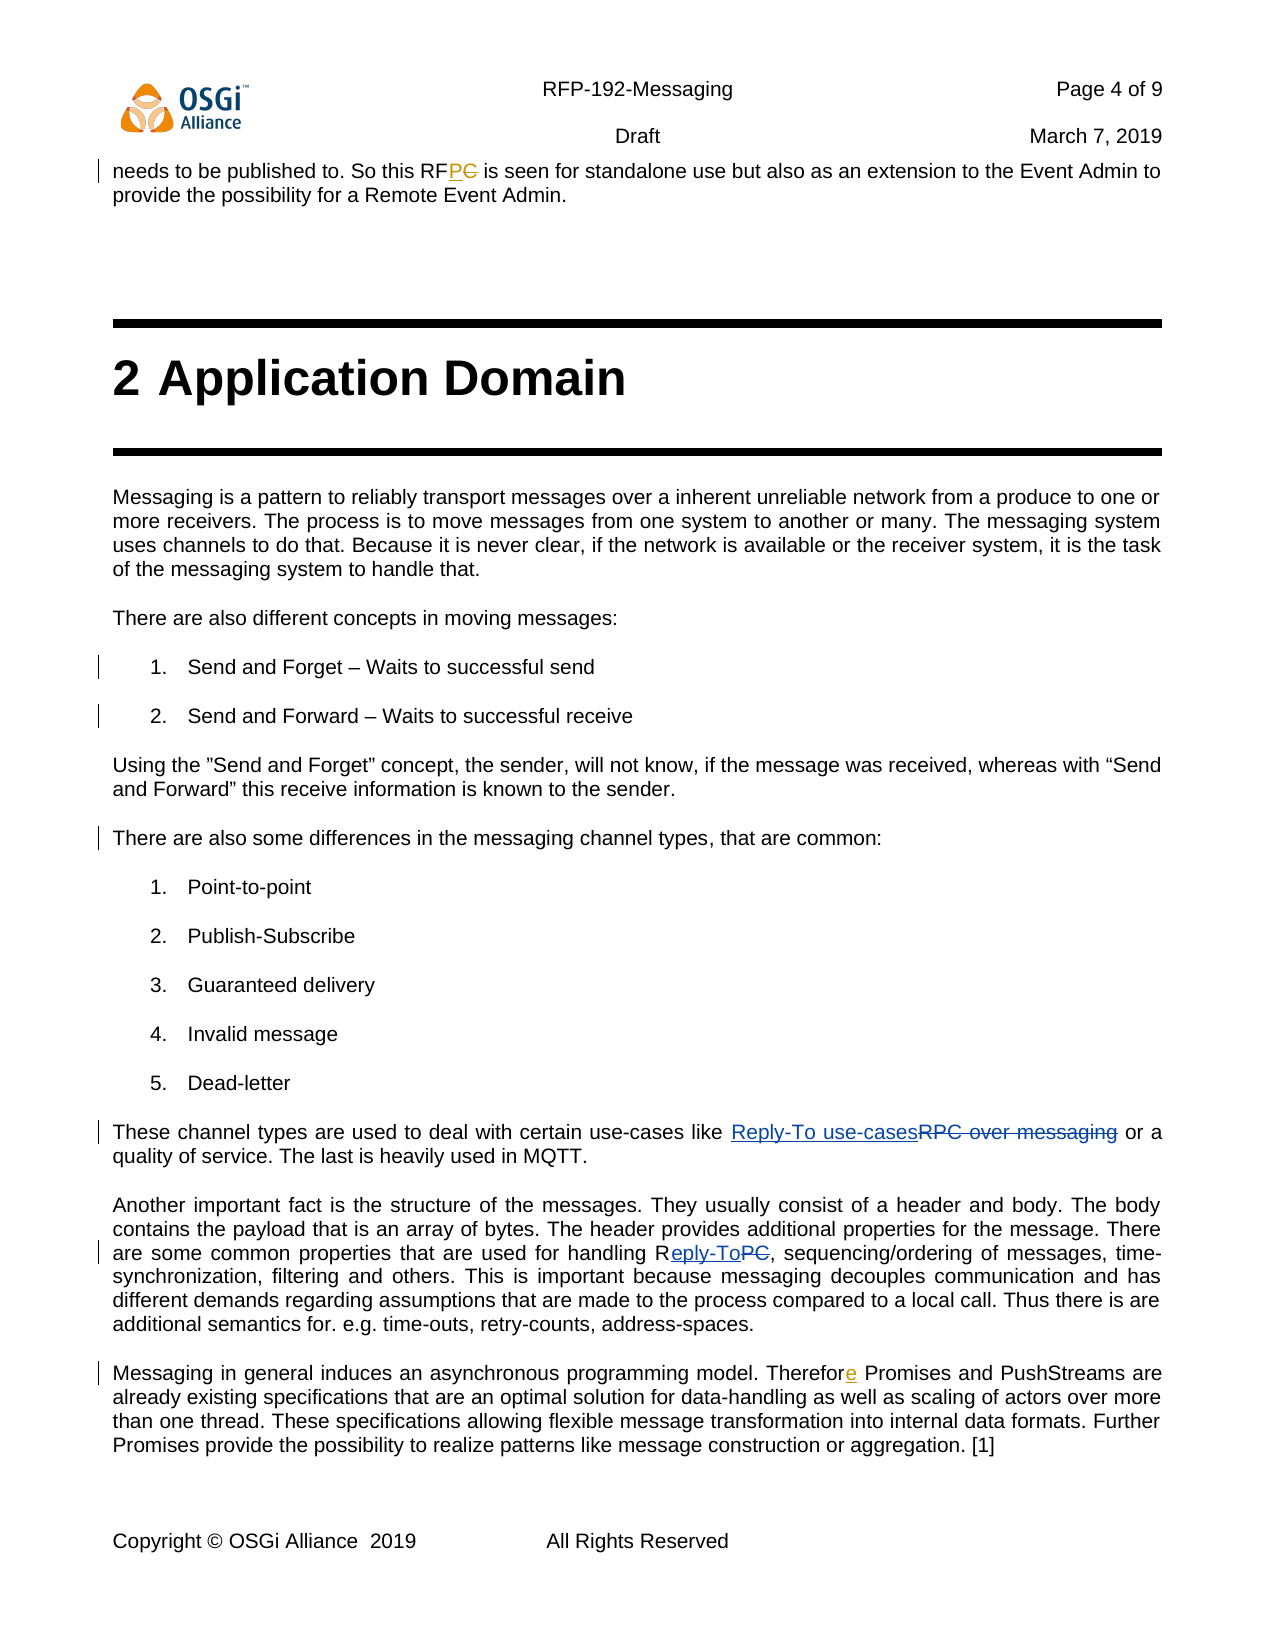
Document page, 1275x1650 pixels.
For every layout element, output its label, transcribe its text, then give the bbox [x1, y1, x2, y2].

subtitle Application Domain [112, 320, 1162, 456]
picture [113, 76, 257, 140]
text There are also some differences in the messaging channel types, that are common: [112, 826, 1162, 850]
text Messaging is a pattern to reliably transport messages over a inherent unreliable network from a produce to one or more receivers. The process is to move messages from one system to another or many. The messaging system uses channels to do that. Because it is never clear, if the network is available or the receiver system, it is the task of the messaging system to handle that. [112, 485, 1162, 581]
text Messaging in general induces an asynchronous programming model. Therefore Promises and PushStreams are already existing specifications that are an optimal solution for data-handling as well as scaling of actors over more than one thread. These specifications allowing flexible message transformation into internal data formats. Further Promises provide the possibility to realize patterns like message construction or aggregation. [1] [112, 1361, 1162, 1457]
text Another important fact is the structure of the messages. They usually consist of a header and body. The body contains the payload that is an array of bytes. The header provides additional properties for the message. There are some common properties that are used for handling Reply-To, sequencing/ordering of messages, time-synchronization, filtering and others. This is important because messaging decouples communication and has different demands regarding assumptions that are made to the process compared to a local call. Thus there is are additional semantics for. e.g. time-outs, retry-counts, address-spaces. [112, 1192, 1162, 1336]
text needs to be published to. So this RFP is seen for standalone use but also as an extension to the Event Admin to provide the possibility for a Remote Event Admin. [112, 159, 1162, 207]
list Send and Forget – Waits to successful send [150, 655, 1162, 679]
list Dead-letter [150, 1071, 1162, 1094]
list Guaranteed delivery [150, 973, 1162, 997]
list Point-to-point [150, 875, 1162, 899]
list Publish-Subscribe [150, 924, 1162, 948]
text Using the ”Send and Forget” concept, the sender, will not know, if the message was received, whereas with “Send and Forward” this receive information is known to the sender. [112, 753, 1162, 801]
text These channel types are used to deal with certain use-cases like Reply-To use-cases or a quality of service. The last is heavily used in MQTT. [112, 1119, 1162, 1167]
list Send and Forward – Waits to successful receive [150, 704, 1162, 728]
text There are also different concepts in moving messages: [112, 606, 1162, 630]
list Invalid message [150, 1022, 1162, 1046]
